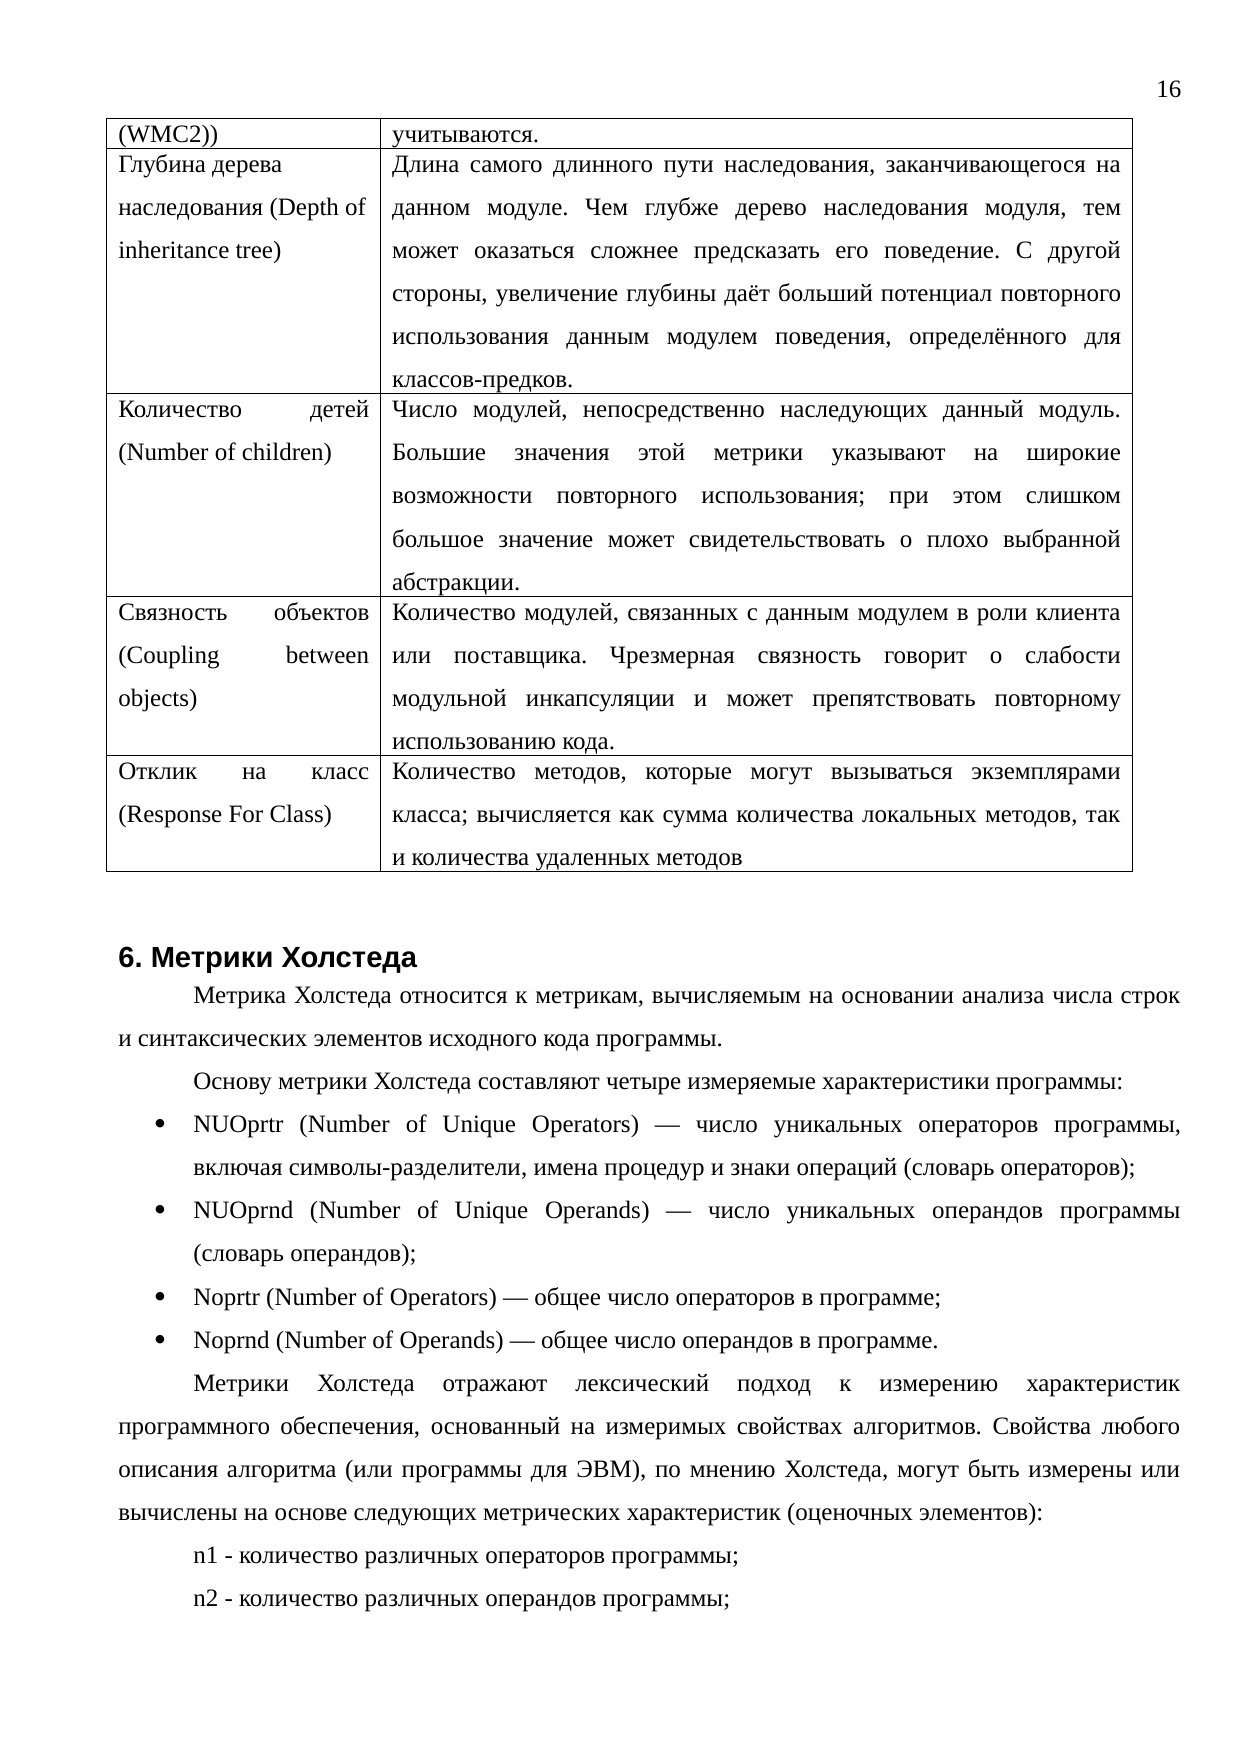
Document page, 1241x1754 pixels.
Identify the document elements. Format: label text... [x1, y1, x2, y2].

table_cell Количество модулей, связанных с данным модулем в роли клиента или поставщика. Чрезмерная связность говорит о слабости модульной инкапсуляции и может препятствовать повторному использованию кода. [381, 597, 1132, 755]
table_cell учитываются. [381, 119, 1132, 148]
table_cell Количество детей (Number of children) [107, 394, 380, 596]
table_cell Число модулей, непосредственно наследующих данный модуль. Большие значения этой метрики указывают на широкие возможности повторного использования; при этом слишком большое значение может свидетельствовать о плохо выбранной абстракции. [381, 394, 1132, 596]
list Noprnd (Number of Operands) — общее число операндов в программе. [156, 1325, 1181, 1353]
table_cell Связность объектов (Coupling between objects) [107, 597, 380, 755]
text Метрики Холстеда отражают лексический подход к измерению характеристик программного обеспечения, основанный на измеримых свойствах алгоритмов. Свойства любого описания алгоритма (или программы для ЭВМ), по мнению Холстеда, могут быть измерены или вычислены на основе следующих метрических характеристик (оценочных элементов): [118, 1368, 1181, 1526]
text Основу метрики Холстеда составляют четыре измеряемые характеристики программы: [118, 1066, 1181, 1095]
list NUOprnd (Number of Unique Operands) — число уникальных операндов программы (словарь операндов); [156, 1195, 1181, 1267]
table_cell (WMC2)) [107, 119, 380, 148]
table_cell Количество методов, которые могут вызываться экземплярами класса; вычисляется как сумма количества локальных методов, так и количества удаленных методов [381, 756, 1132, 871]
subtitle 6. Метрики Холстеда [118, 940, 1181, 973]
list Noprtr (Number of Operators) — общее число операторов в программе; [156, 1282, 1181, 1310]
table_cell Глубина дерева наследования (Depth of inheritance tree) [107, 149, 380, 393]
table_cell Отклик на класс (Response For Class) [107, 756, 380, 871]
text n1 - количество различных операторов программы; [118, 1540, 1181, 1569]
text n2 - количество различных операндов программы; [118, 1583, 1181, 1612]
table_cell Длина самого длинного пути наследования, заканчивающегося на данном модуле. Чем глубже дерево наследования модуля, тем может оказаться сложнее предсказать его поведение. С другой стороны, увеличение глубины даёт больший потенциал повторного использования данным модулем поведения, определённого для классов-предков. [381, 149, 1132, 393]
text Метрика Холстеда относится к метрикам, вычисляемым на основании анализа числа строк и синтаксических элементов исходного кода программы. [118, 980, 1181, 1052]
list NUOprtr (Number of Unique Operators) — число уникальных операторов программы, включая символы-разделители, имена процедур и знаки операций (словарь операторов); [156, 1109, 1181, 1181]
